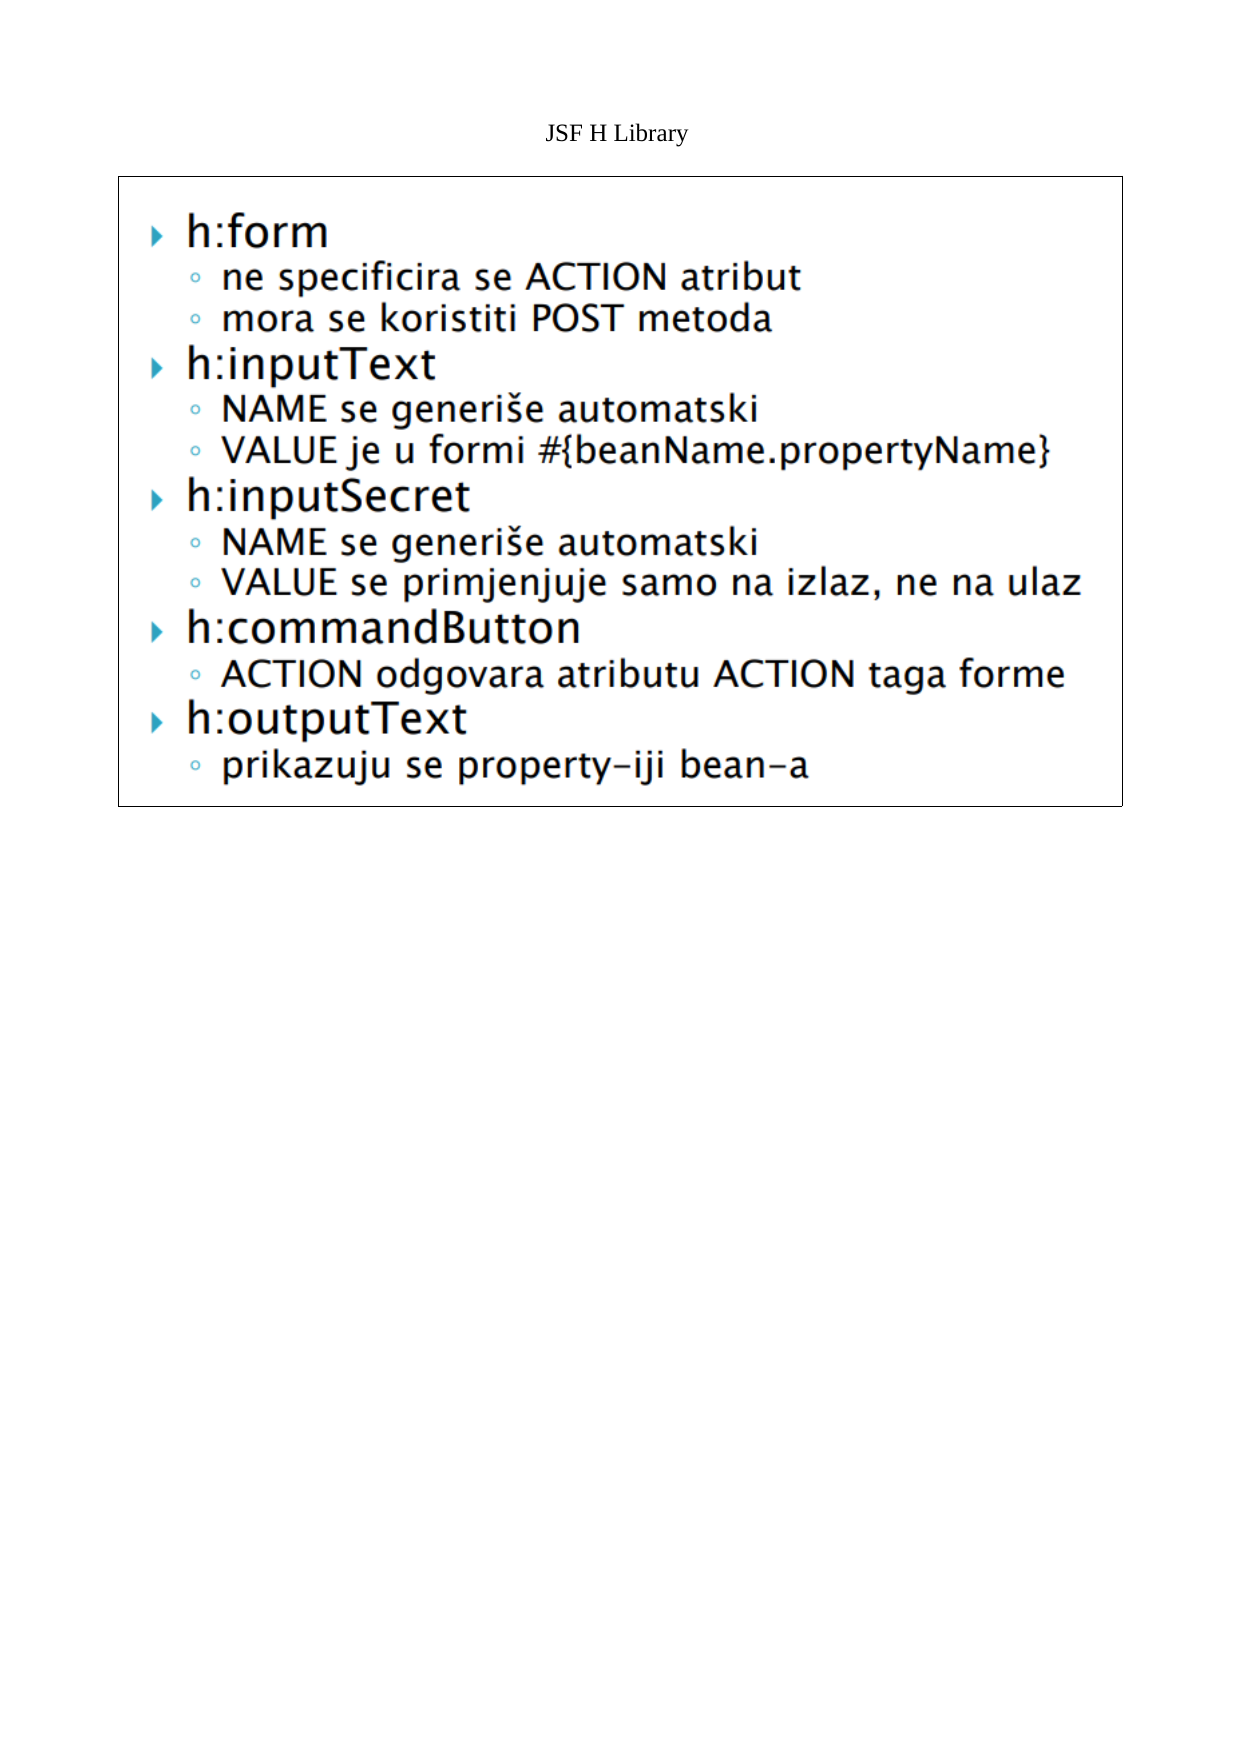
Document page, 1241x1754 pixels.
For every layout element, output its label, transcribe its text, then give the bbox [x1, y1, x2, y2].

text JSF H Library [118, 118, 1122, 147]
picture [121, 178, 1119, 803]
